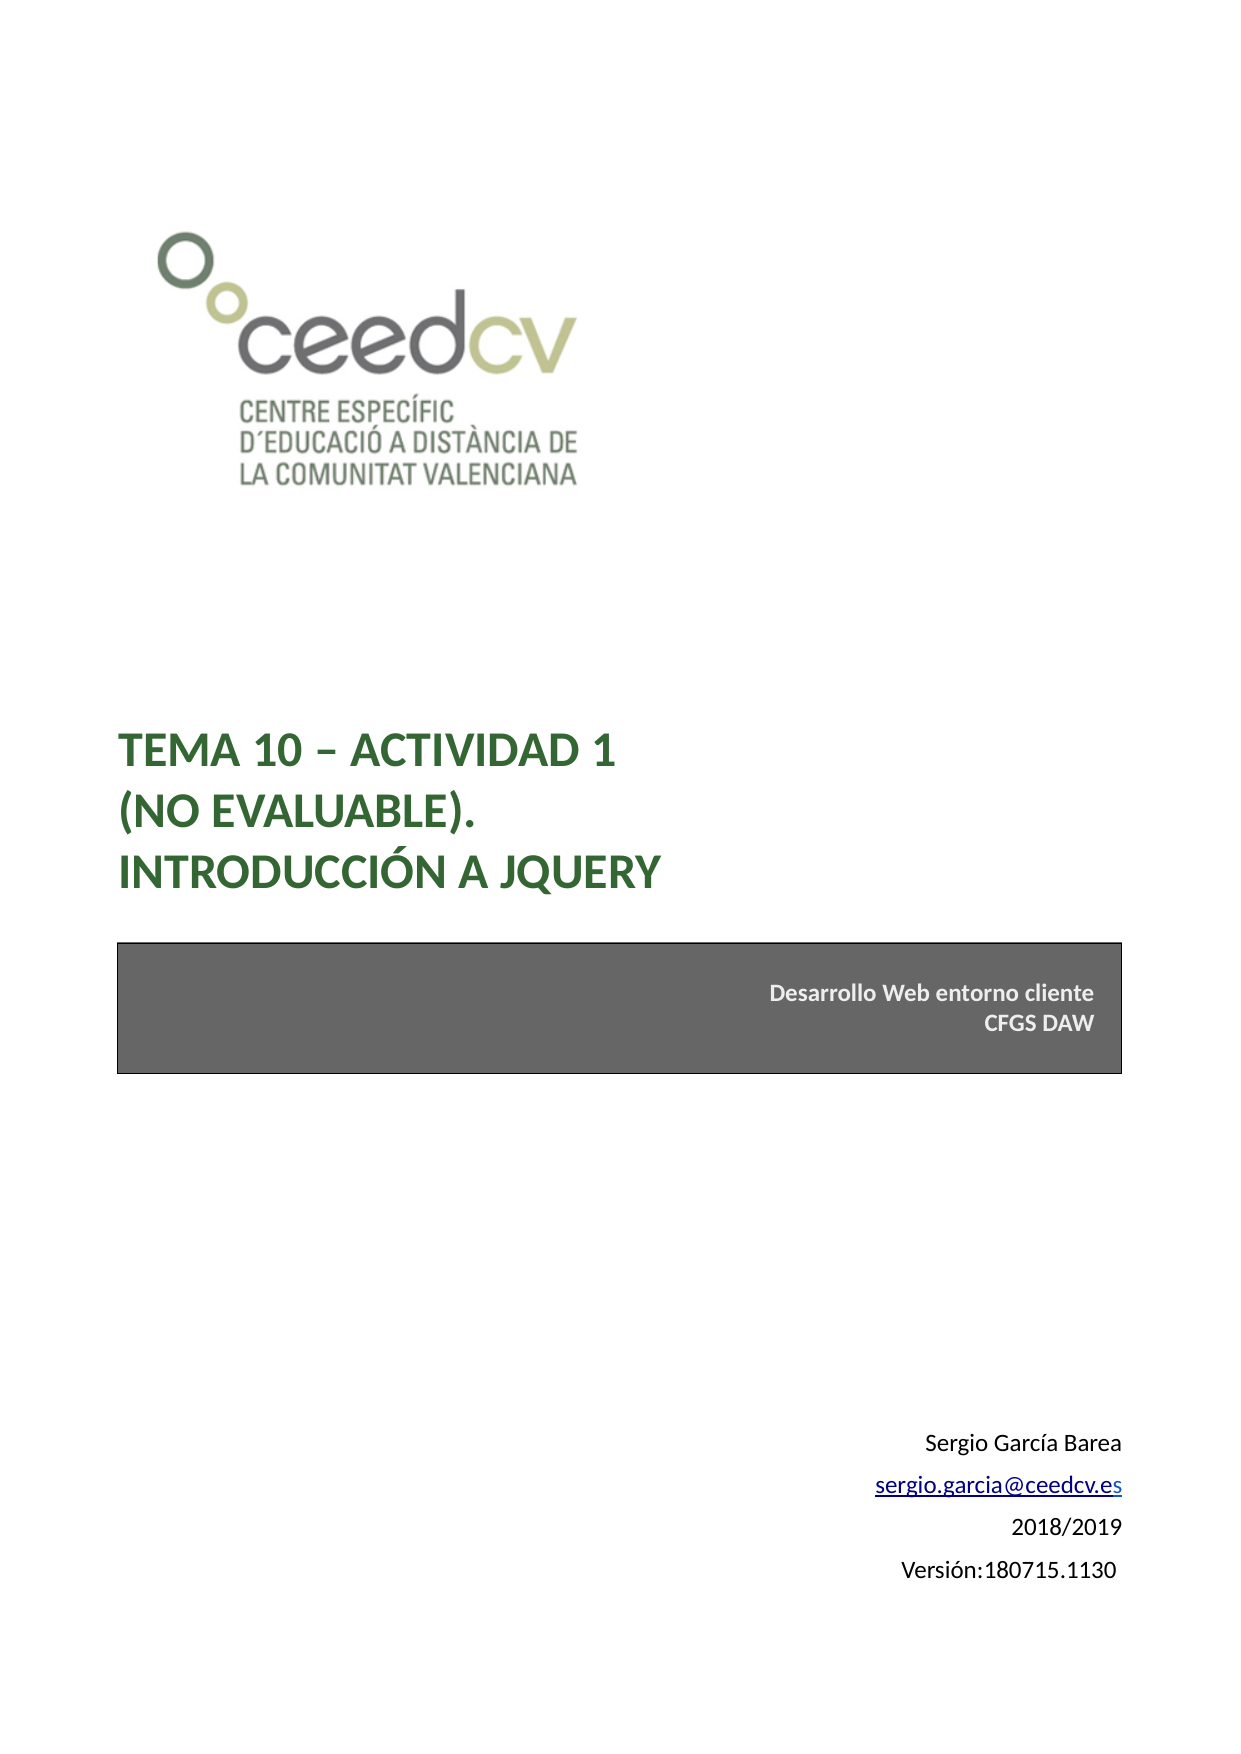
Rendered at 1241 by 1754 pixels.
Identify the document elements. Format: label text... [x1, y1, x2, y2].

text 2018/2019 [118, 1511, 1122, 1542]
picture [118, 204, 681, 514]
text TEMA 10 – ACTIVIDAD 1 [118, 718, 1122, 779]
text Versión:180715.1128 [118, 1554, 1122, 1584]
text CFGS DAW [121, 1007, 1094, 1038]
text Introducción a jQuery [118, 840, 1122, 901]
text (No evaluable). [118, 779, 1122, 840]
text Sergio García Barea [231, 1427, 1122, 1457]
text sergio.garcia@ceedcv.es [231, 1469, 1122, 1499]
text Desarrollo Web entorno cliente [121, 977, 1094, 1007]
